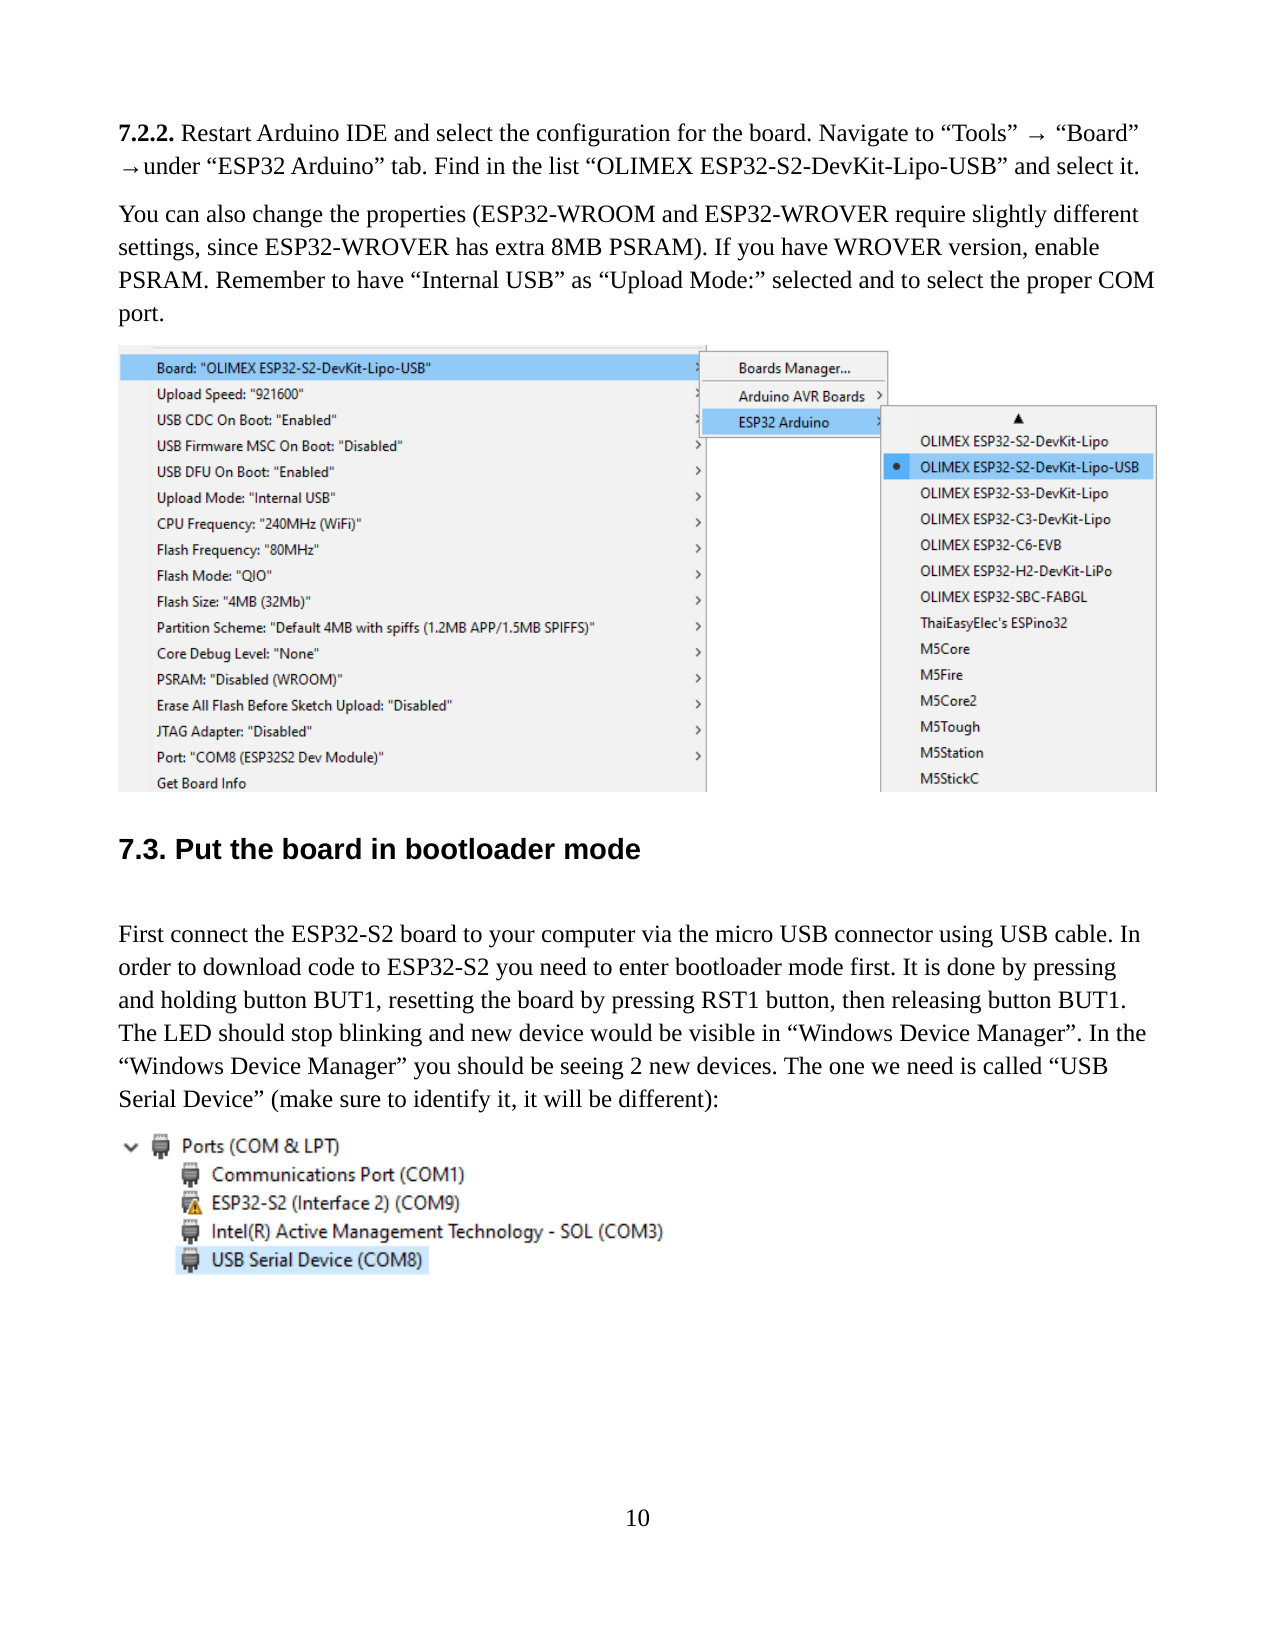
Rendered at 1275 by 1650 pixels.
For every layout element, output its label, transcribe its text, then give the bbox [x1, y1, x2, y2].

picture [118, 1132, 670, 1281]
text You can also change the properties (ESP32-WROOM and ESP32-WROVER require slightly different settings, since ESP32-WROVER has extra 8MB PSRAM). If you have WROVER version, enable PSRAM. Remember to have “Internal USB” as “Upload Mode:” selected and to select the proper COM port. [118, 199, 1157, 327]
picture [118, 345, 1157, 792]
text First connect the ESP32-S2 board to your computer via the micro USB connector using USB cable. In order to download code to ESP32-S2 you need to enter bootloader mode first. It is done by pressing and holding button BUT1, resetting the board by pressing RST1 button, then releasing button BUT1. The LED should stop blinking and new device would be visible in “Windows Device Manager”. In the “Windows Device Manager” you should be seeing 2 new devices. The one we need is called “USB Serial Device” (make sure to identify it, it will be different): [118, 919, 1157, 1113]
subtitle 7.3. Put the board in bootloader mode [118, 832, 1157, 866]
text 7.2.2. Restart Arduino IDE and select the configuration for the board. Navigate to “Tools” → “Board” →under “ESP32 Arduino” tab. Find in the list “OLIMEX ESP32-S2-DevKit-Lipo-USB” and select it. [118, 118, 1157, 180]
